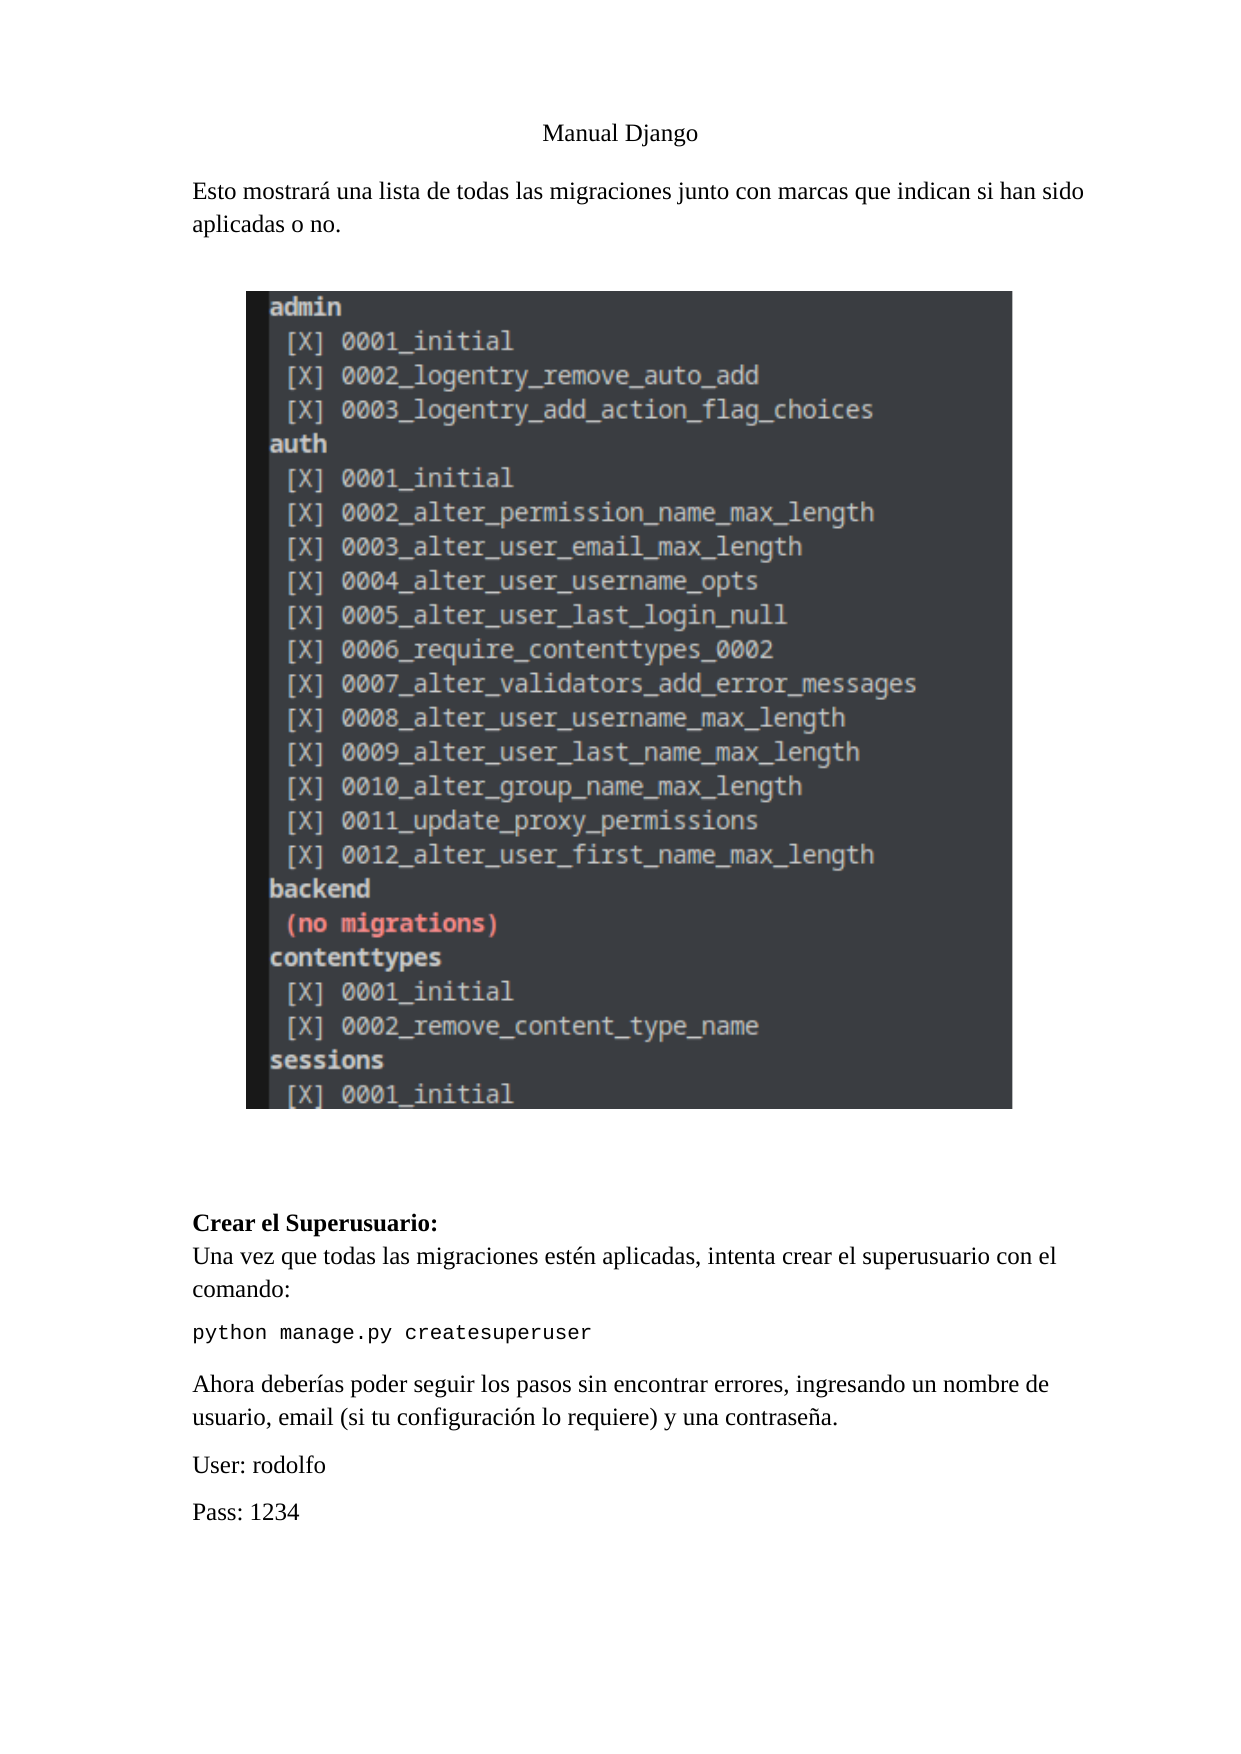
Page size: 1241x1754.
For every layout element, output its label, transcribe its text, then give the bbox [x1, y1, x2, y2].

list Ahora deberías poder seguir los pasos sin encontrar errores, ingresando un nombre de usuario, email (si tu configuración lo requiere) y una contraseña. [162, 1369, 1122, 1431]
list Pass: 1234 [162, 1497, 1122, 1526]
list python manage.py createsuperuser [162, 1322, 1122, 1345]
list User: rodolfo [162, 1450, 1122, 1478]
picture [246, 291, 1013, 1109]
list Crear el Superusuario: Una vez que todas las migraciones estén aplicadas, intenta crear el superusuario con el comando: [162, 1208, 1122, 1303]
list Esto mostrará una lista de todas las migraciones junto con marcas que indican si han sido aplicadas o no. [162, 176, 1122, 238]
